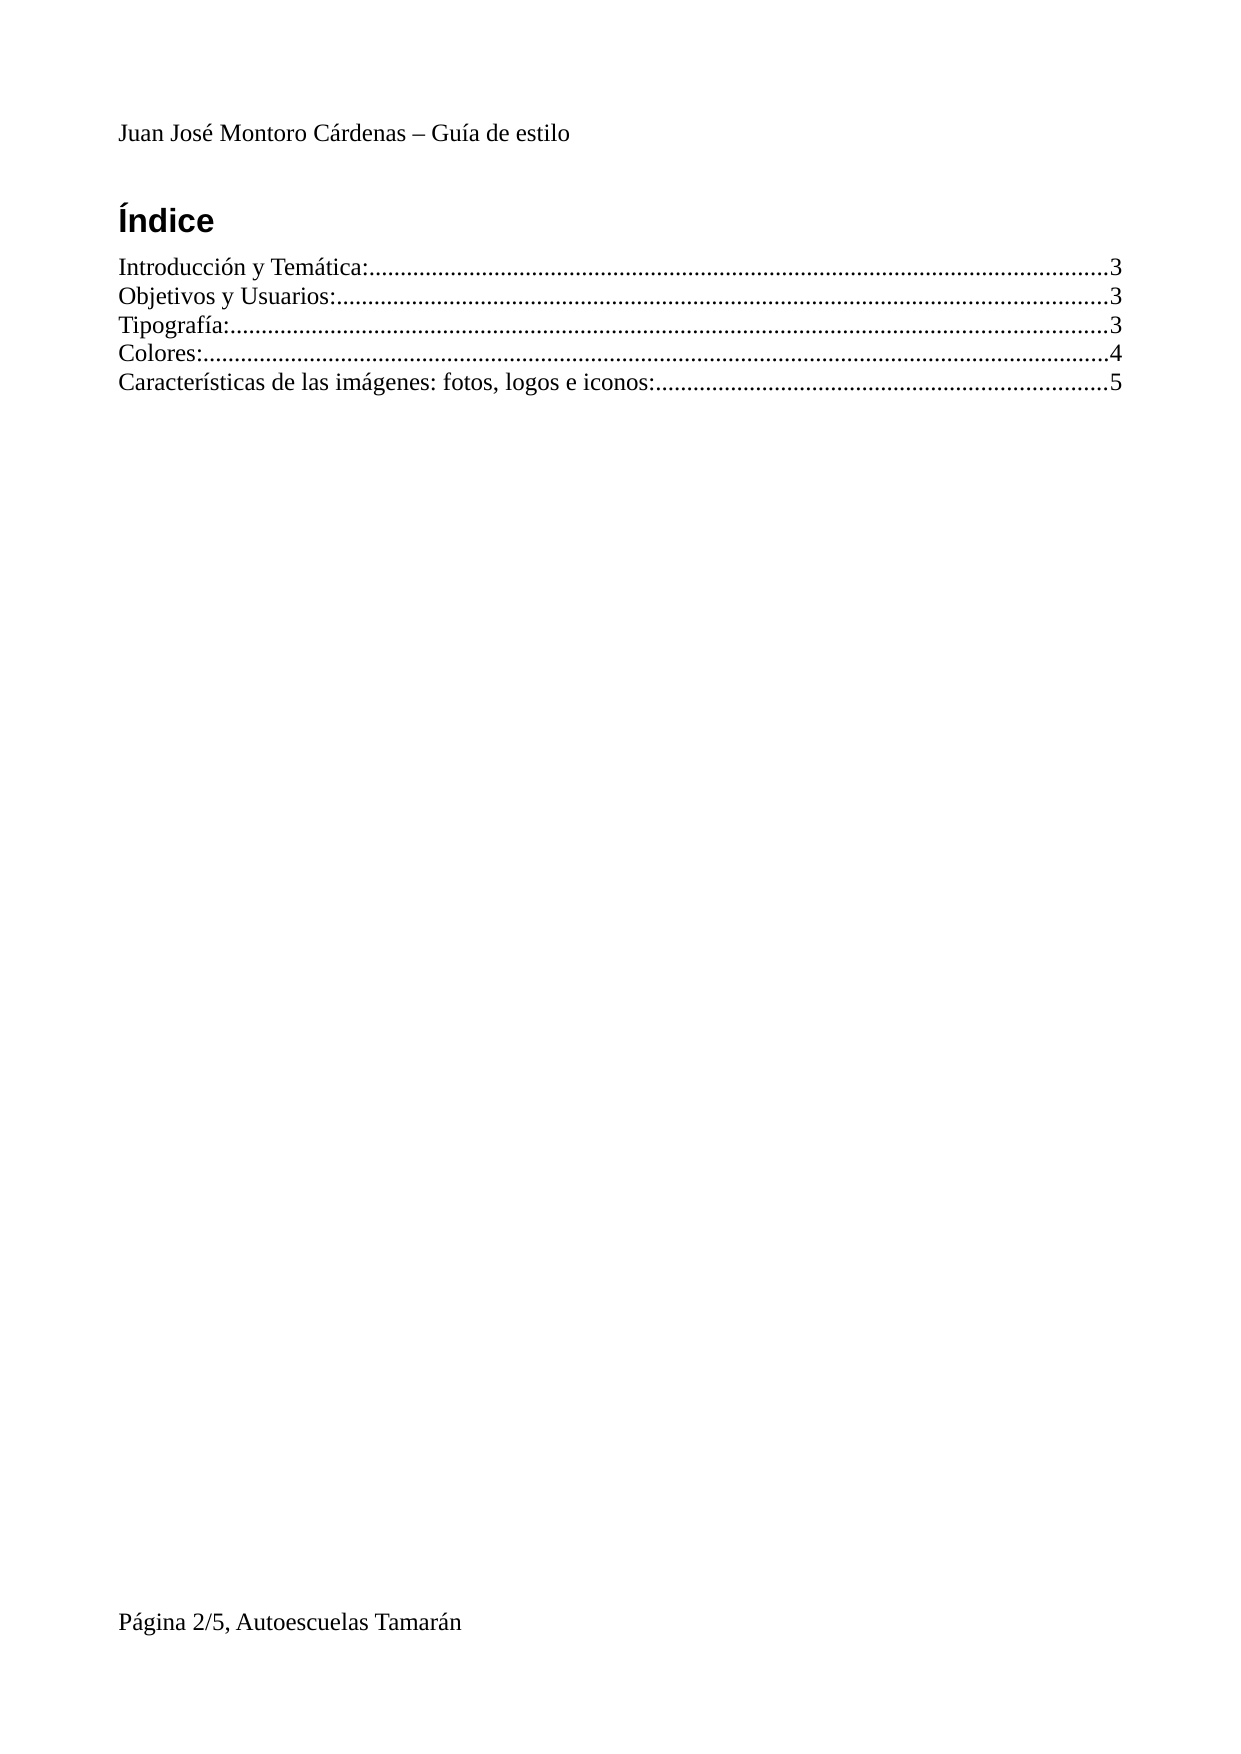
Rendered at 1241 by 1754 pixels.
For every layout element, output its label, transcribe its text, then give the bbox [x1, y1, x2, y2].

text Introducción y Temática: 3 [118, 252, 1122, 281]
subtitle Índice [118, 201, 1122, 240]
text Tipografía: 3 [118, 310, 1122, 338]
text Objetivos y Usuarios: 3 [118, 281, 1122, 310]
text Características de las imágenes: fotos, logos e iconos: 5 [118, 367, 1122, 396]
text Colores: 4 [118, 338, 1122, 367]
